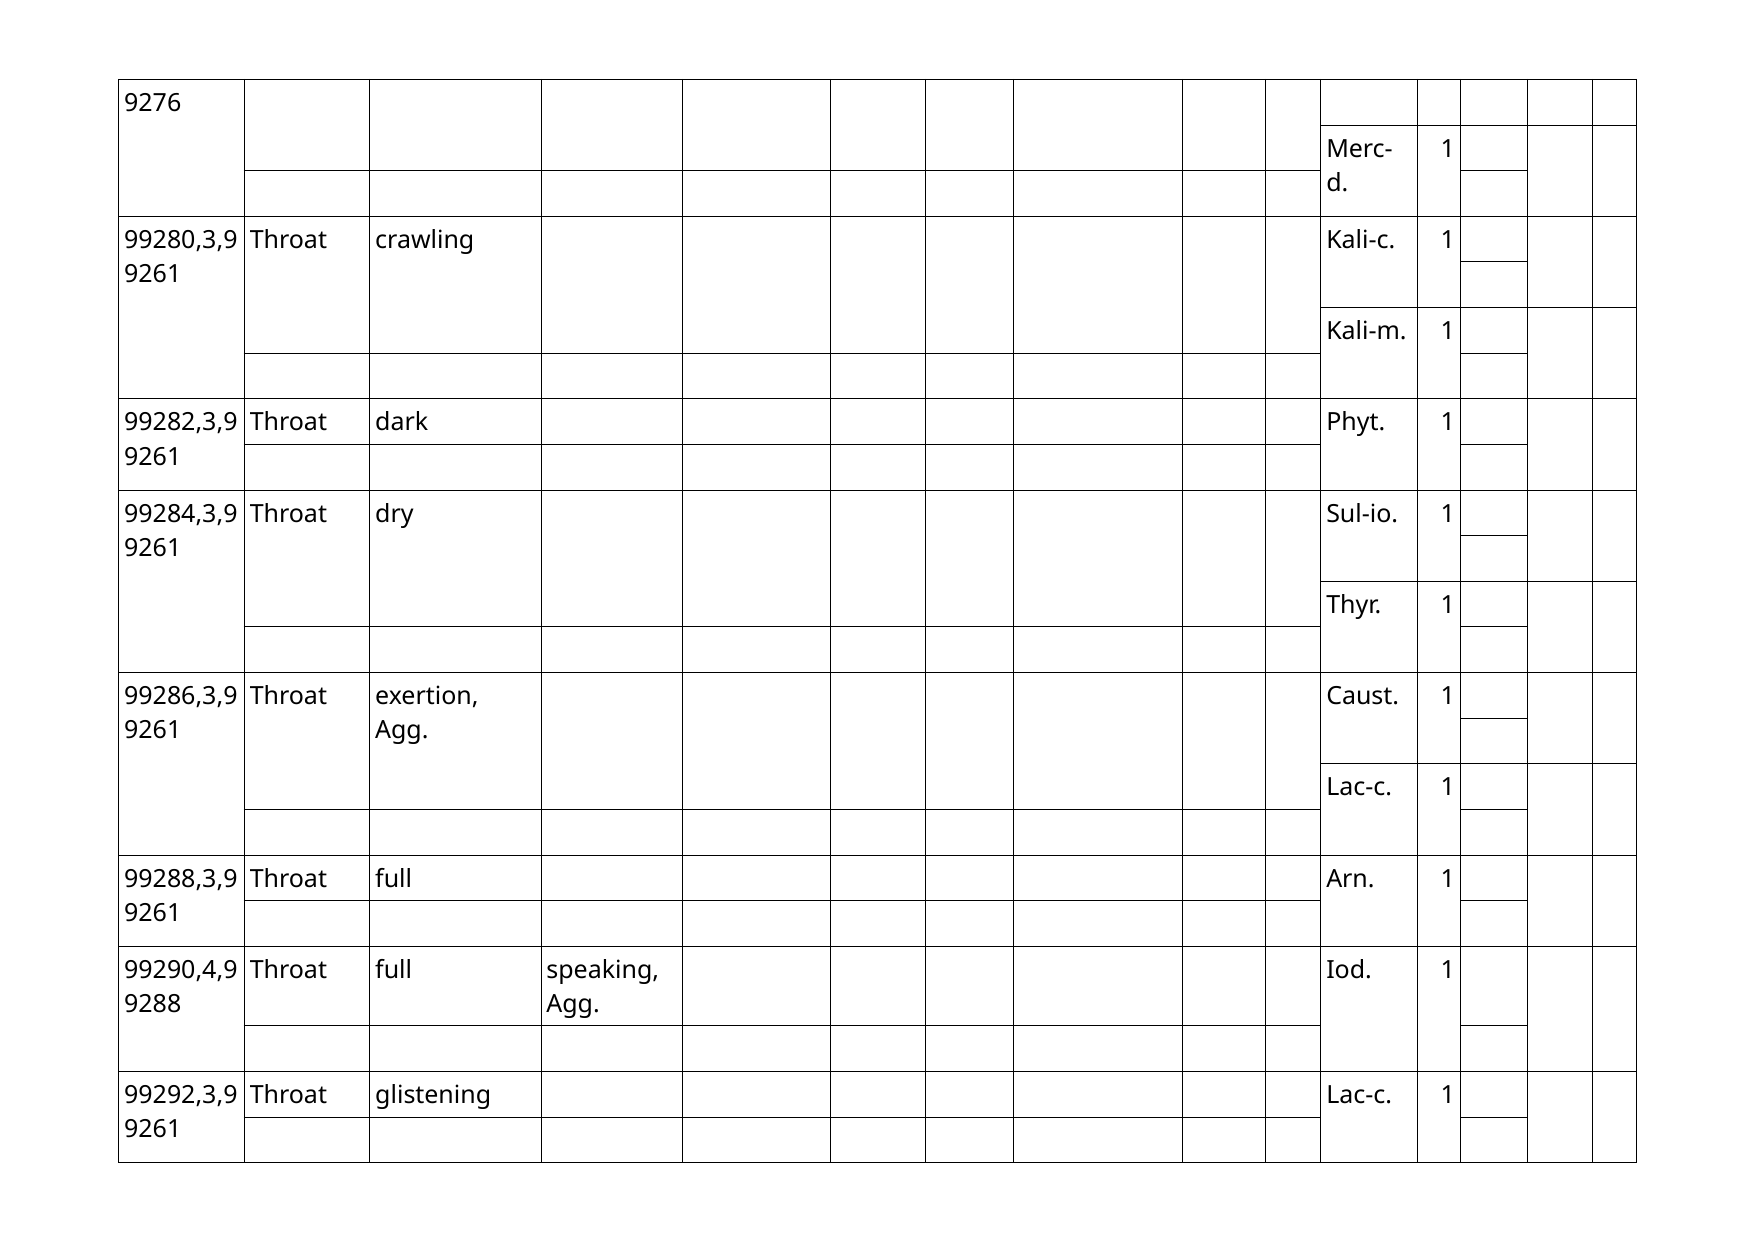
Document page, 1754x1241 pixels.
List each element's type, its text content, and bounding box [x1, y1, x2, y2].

table_cell [831, 1118, 925, 1162]
table_cell Kali-c. [1321, 217, 1417, 307]
table_cell [1183, 445, 1265, 489]
table_cell [831, 445, 925, 489]
table_cell full [370, 856, 541, 900]
table_cell [1014, 947, 1182, 1025]
table_cell [542, 1026, 682, 1071]
table_cell [683, 491, 830, 626]
table_cell [1593, 947, 1636, 1071]
table_cell [542, 673, 682, 809]
table_cell [542, 1118, 682, 1162]
table_cell 9276 [119, 80, 244, 216]
table_cell [1528, 764, 1592, 854]
table_cell [1266, 810, 1320, 854]
table_cell [245, 1118, 369, 1162]
table_cell [831, 354, 925, 398]
table_cell Lac-c. [1321, 764, 1417, 854]
table_cell [1183, 627, 1265, 672]
table_cell [542, 171, 682, 216]
table_cell [1461, 308, 1527, 353]
table_cell [1266, 80, 1320, 170]
table_cell [1014, 217, 1182, 353]
table_cell [1593, 764, 1636, 854]
table_cell [542, 856, 682, 900]
table_cell [542, 491, 682, 626]
table_cell [1461, 627, 1527, 672]
table_cell [1183, 673, 1265, 809]
table_cell [1593, 126, 1636, 216]
table_cell [1014, 901, 1182, 946]
table_cell [1593, 80, 1636, 124]
table_cell [370, 810, 541, 854]
table_cell [1593, 582, 1636, 672]
table_cell [831, 399, 925, 444]
table_cell Throat [245, 947, 369, 1025]
table_cell [1528, 947, 1592, 1071]
table_cell [1014, 673, 1182, 809]
table_cell [542, 810, 682, 854]
table_cell [1461, 536, 1527, 581]
table_cell 1 [1418, 1072, 1460, 1162]
table_cell Sul-io. [1321, 491, 1417, 581]
table_cell [1183, 1072, 1265, 1117]
table_cell [245, 445, 369, 489]
table_cell [1183, 901, 1265, 946]
table_cell [831, 171, 925, 216]
table_cell [1014, 856, 1182, 900]
table_cell 99288,3,99261 [119, 856, 244, 946]
table_cell [831, 1072, 925, 1117]
table_cell [370, 901, 541, 946]
table_cell 1 [1418, 856, 1460, 946]
table_cell [926, 491, 1013, 626]
table_cell [1183, 810, 1265, 854]
table_cell [683, 856, 830, 900]
table_cell [1461, 262, 1527, 307]
table_cell [831, 491, 925, 626]
table_cell [1593, 856, 1636, 946]
table_cell [1461, 1118, 1527, 1162]
table_cell [683, 1072, 830, 1117]
table_cell [1593, 673, 1636, 763]
table_cell 99284,3,99261 [119, 491, 244, 672]
table_cell dry [370, 491, 541, 626]
table_cell [245, 901, 369, 946]
table_cell [1528, 217, 1592, 307]
table_cell [926, 901, 1013, 946]
table_cell [1461, 217, 1527, 261]
table_cell [1183, 80, 1265, 170]
table_cell [1266, 399, 1320, 444]
table_cell [1183, 1026, 1265, 1071]
table_cell [1461, 399, 1527, 444]
table_cell [370, 80, 541, 170]
table_cell [1014, 1072, 1182, 1117]
table_cell [1461, 719, 1527, 763]
table_cell [1461, 126, 1527, 170]
table_cell 1 [1418, 947, 1460, 1071]
table_cell [370, 354, 541, 398]
table_cell [683, 1118, 830, 1162]
table_cell [1266, 1118, 1320, 1162]
table_cell [926, 1118, 1013, 1162]
table_cell [1321, 80, 1417, 124]
table_cell [370, 1118, 541, 1162]
table_cell Arn. [1321, 856, 1417, 946]
table_cell [926, 947, 1013, 1025]
table_cell [542, 80, 682, 170]
table_cell [1461, 491, 1527, 535]
table_cell [1014, 399, 1182, 444]
table_cell [831, 80, 925, 170]
table_cell [683, 947, 830, 1025]
table_cell Caust. [1321, 673, 1417, 763]
table_cell [1266, 217, 1320, 353]
table_cell [1461, 947, 1527, 1025]
table_cell dark [370, 399, 541, 444]
table_cell [926, 399, 1013, 444]
table_cell [926, 856, 1013, 900]
table_cell [683, 1026, 830, 1071]
table_cell Lac-c. [1321, 1072, 1417, 1162]
table_cell [926, 1072, 1013, 1117]
table_cell [1266, 171, 1320, 216]
table_cell [683, 810, 830, 854]
table_cell 99282,3,99261 [119, 399, 244, 489]
table_cell [926, 810, 1013, 854]
table_cell glistening [370, 1072, 541, 1117]
table_cell [1266, 491, 1320, 626]
table_cell [1461, 445, 1527, 489]
table_cell [1528, 582, 1592, 672]
table_cell [542, 354, 682, 398]
table_cell speaking, Agg. [542, 947, 682, 1025]
table_cell Iod. [1321, 947, 1417, 1071]
table_cell [245, 171, 369, 216]
table_cell 99280,3,99261 [119, 217, 244, 398]
table_cell [1461, 673, 1527, 718]
table_cell 1 [1418, 582, 1460, 672]
table_cell [1593, 1072, 1636, 1162]
table_cell [1183, 947, 1265, 1025]
table_cell [1014, 445, 1182, 489]
table_cell [831, 1026, 925, 1071]
table_cell [370, 627, 541, 672]
table_cell 1 [1418, 673, 1460, 763]
table_cell [1014, 80, 1182, 170]
table_cell [926, 1026, 1013, 1071]
table_cell Throat [245, 217, 369, 353]
table_cell [1266, 901, 1320, 946]
table_cell 1 [1418, 399, 1460, 489]
table_cell [1528, 399, 1592, 489]
table_cell [1528, 308, 1592, 398]
table_cell [1014, 354, 1182, 398]
table_cell [926, 80, 1013, 170]
table_cell Kali-m. [1321, 308, 1417, 398]
table_cell [1014, 171, 1182, 216]
table_cell [370, 445, 541, 489]
table_cell [1593, 399, 1636, 489]
table_cell [1014, 491, 1182, 626]
table_cell full [370, 947, 541, 1025]
table_cell [1461, 1072, 1527, 1117]
table_cell [1593, 308, 1636, 398]
table_cell [683, 217, 830, 353]
table_cell [542, 399, 682, 444]
table_cell [926, 354, 1013, 398]
table_cell [542, 445, 682, 489]
table_cell [831, 947, 925, 1025]
table_cell Thyr. [1321, 582, 1417, 672]
table_cell [370, 1026, 541, 1071]
table_cell [1266, 627, 1320, 672]
table_cell [1266, 673, 1320, 809]
table_cell [1266, 1026, 1320, 1071]
table_cell [1266, 354, 1320, 398]
table_cell [1183, 171, 1265, 216]
table_cell Throat [245, 1072, 369, 1117]
table_cell [1528, 491, 1592, 581]
table_cell [245, 627, 369, 672]
table_cell 99290,4,99288 [119, 947, 244, 1071]
table_cell [1461, 901, 1527, 946]
table_cell [542, 1072, 682, 1117]
table_cell [1014, 627, 1182, 672]
table_cell [1014, 1118, 1182, 1162]
table_cell 1 [1418, 126, 1460, 216]
table_cell [542, 901, 682, 946]
table_cell [1183, 354, 1265, 398]
table_cell [926, 217, 1013, 353]
table_cell 1 [1418, 491, 1460, 581]
table_cell [1461, 582, 1527, 626]
table_cell [1593, 491, 1636, 581]
table_cell [245, 1026, 369, 1071]
table_cell [831, 627, 925, 672]
table_cell [683, 171, 830, 216]
table_cell [1528, 1072, 1592, 1162]
table_cell [1461, 354, 1527, 398]
table_cell exertion, Agg. [370, 673, 541, 809]
table_cell Throat [245, 399, 369, 444]
table_cell [1266, 1072, 1320, 1117]
table_cell [1183, 217, 1265, 353]
table_cell [683, 901, 830, 946]
table_cell [245, 80, 369, 170]
table_cell [1266, 947, 1320, 1025]
table_cell [926, 673, 1013, 809]
table_cell [926, 171, 1013, 216]
table_cell [1461, 1026, 1527, 1071]
table_cell [1014, 810, 1182, 854]
table_cell [1528, 80, 1592, 124]
table_cell crawling [370, 217, 541, 353]
table_cell [683, 354, 830, 398]
table_cell 1 [1418, 764, 1460, 854]
table_cell [831, 810, 925, 854]
table_cell [831, 901, 925, 946]
table_cell [1528, 856, 1592, 946]
table_cell [926, 627, 1013, 672]
table_cell [1266, 445, 1320, 489]
table_cell [370, 171, 541, 216]
table_cell Throat [245, 673, 369, 809]
table_cell Merc-d. [1321, 126, 1417, 216]
table_cell Phyt. [1321, 399, 1417, 489]
table_cell [542, 217, 682, 353]
table_cell [1593, 217, 1636, 307]
table_cell [1461, 856, 1527, 900]
table_cell [1266, 856, 1320, 900]
table_cell [1461, 764, 1527, 809]
table_cell 1 [1418, 217, 1460, 307]
table_cell Throat [245, 856, 369, 900]
table_cell Throat [245, 491, 369, 626]
table_cell [1183, 491, 1265, 626]
table_cell [831, 217, 925, 353]
table_cell [1014, 1026, 1182, 1071]
table_cell 1 [1418, 308, 1460, 398]
table_cell [683, 445, 830, 489]
table_cell [1461, 80, 1527, 124]
table_cell [683, 80, 830, 170]
table_cell [683, 399, 830, 444]
table_cell 99292,3,99261 [119, 1072, 244, 1162]
table_cell [926, 445, 1013, 489]
table_cell [542, 627, 682, 672]
table_cell [1183, 856, 1265, 900]
table_cell [1528, 673, 1592, 763]
table_cell [831, 673, 925, 809]
table_cell [1418, 80, 1460, 124]
table_cell [245, 354, 369, 398]
table_cell [1183, 1118, 1265, 1162]
table_cell [831, 856, 925, 900]
table_cell [683, 673, 830, 809]
table_cell [683, 627, 830, 672]
table_cell [1461, 810, 1527, 854]
table_cell [245, 810, 369, 854]
table_cell 99286,3,99261 [119, 673, 244, 854]
table_cell [1461, 171, 1527, 216]
table_cell [1528, 126, 1592, 216]
table_cell [1183, 399, 1265, 444]
